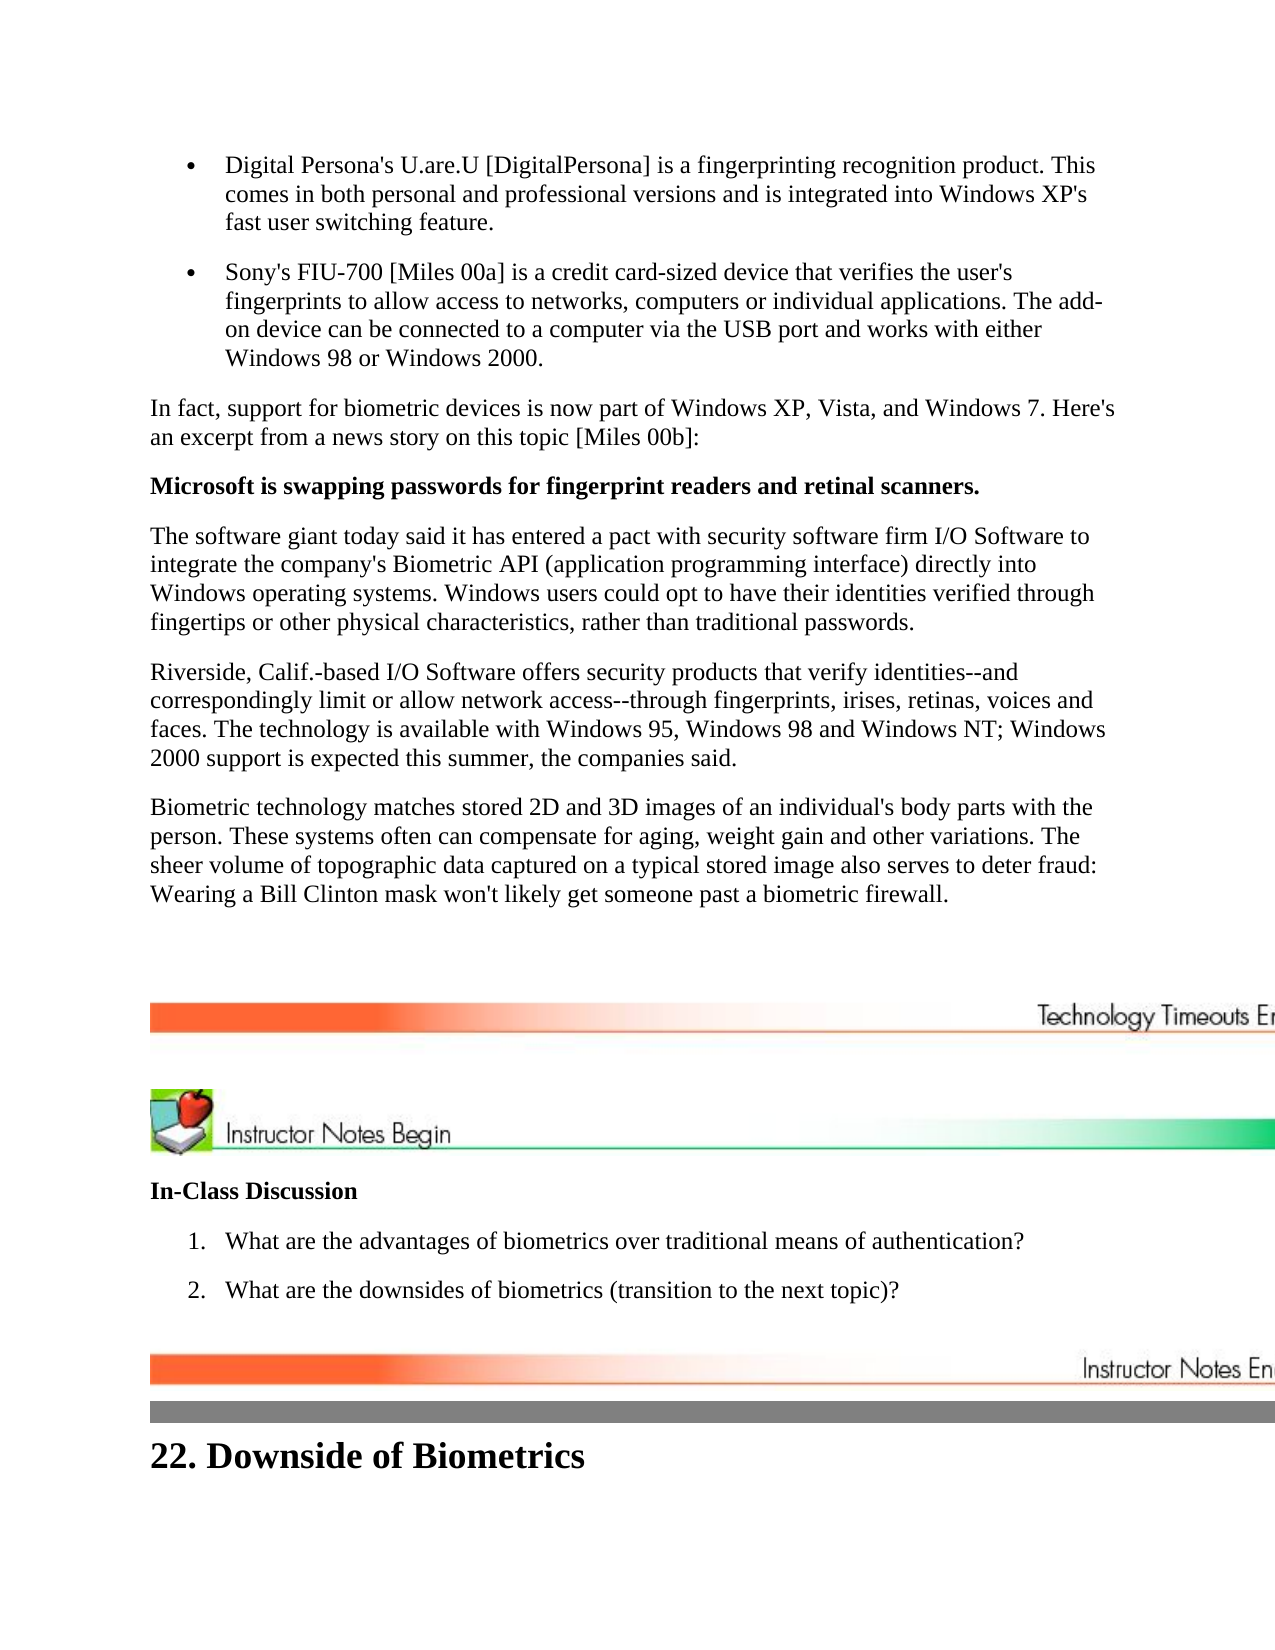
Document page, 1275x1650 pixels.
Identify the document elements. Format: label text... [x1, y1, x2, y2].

text Biometric technology matches stored 2D and 3D images of an individual's body parts with the person. These systems often can compensate for aging, weight gain and other variations. The sheer volume of topographic data captured on a typical stored image also serves to deter fraud: Wearing a Bill Clinton mask won't likely get someone past a biometric firewall. [150, 792, 1125, 907]
text In-Class Discussion [150, 1176, 1125, 1205]
text In fact, support for biometric devices is now part of Windows XP, Vista, and Windows 7. Here's an excerpt from a news story on this topic [Miles 00b]: [150, 393, 1125, 450]
list Digital Persona's U.are.U [DigitalPersona] is a fingerprinting recognition product. This comes in both personal and professional versions and is integrated into Windows XP's fast user switching feature. [187, 150, 1125, 236]
list What are the downsides of biometrics (transition to the next topic)? [187, 1275, 1125, 1304]
list What are the advantages of biometrics over traditional means of authentication? [187, 1226, 1125, 1254]
subtitle 22. Downside of Biometrics [150, 1433, 1125, 1476]
text Riverside, Calif.-based I/O Software offers security products that verify identities--and correspondingly limit or allow network access--through fingerprints, irises, retinas, voices and faces. The technology is available with Windows 95, Windows 98 and Windows NT; Windows 2000 support is expected this summer, the companies said. [150, 657, 1125, 772]
list Sony's FIU-700 [Miles 00a] is a credit card-sized device that verifies the user's fingerprints to allow access to networks, computers or individual applications. The add-on device can be connected to a computer via the USB port and works with either Windows 98 or Windows 2000. [187, 257, 1125, 372]
text The software giant today said it has entered a pact with security software firm I/O Software to integrate the company's Biometric API (application programming interface) directly into Windows operating systems. Windows users could opt to have their identities verified through fingertips or other physical characteristics, rather than traditional passwords. [150, 521, 1125, 636]
text Microsoft is swapping passwords for fingerprint readers and retinal scanners. [150, 471, 1125, 500]
